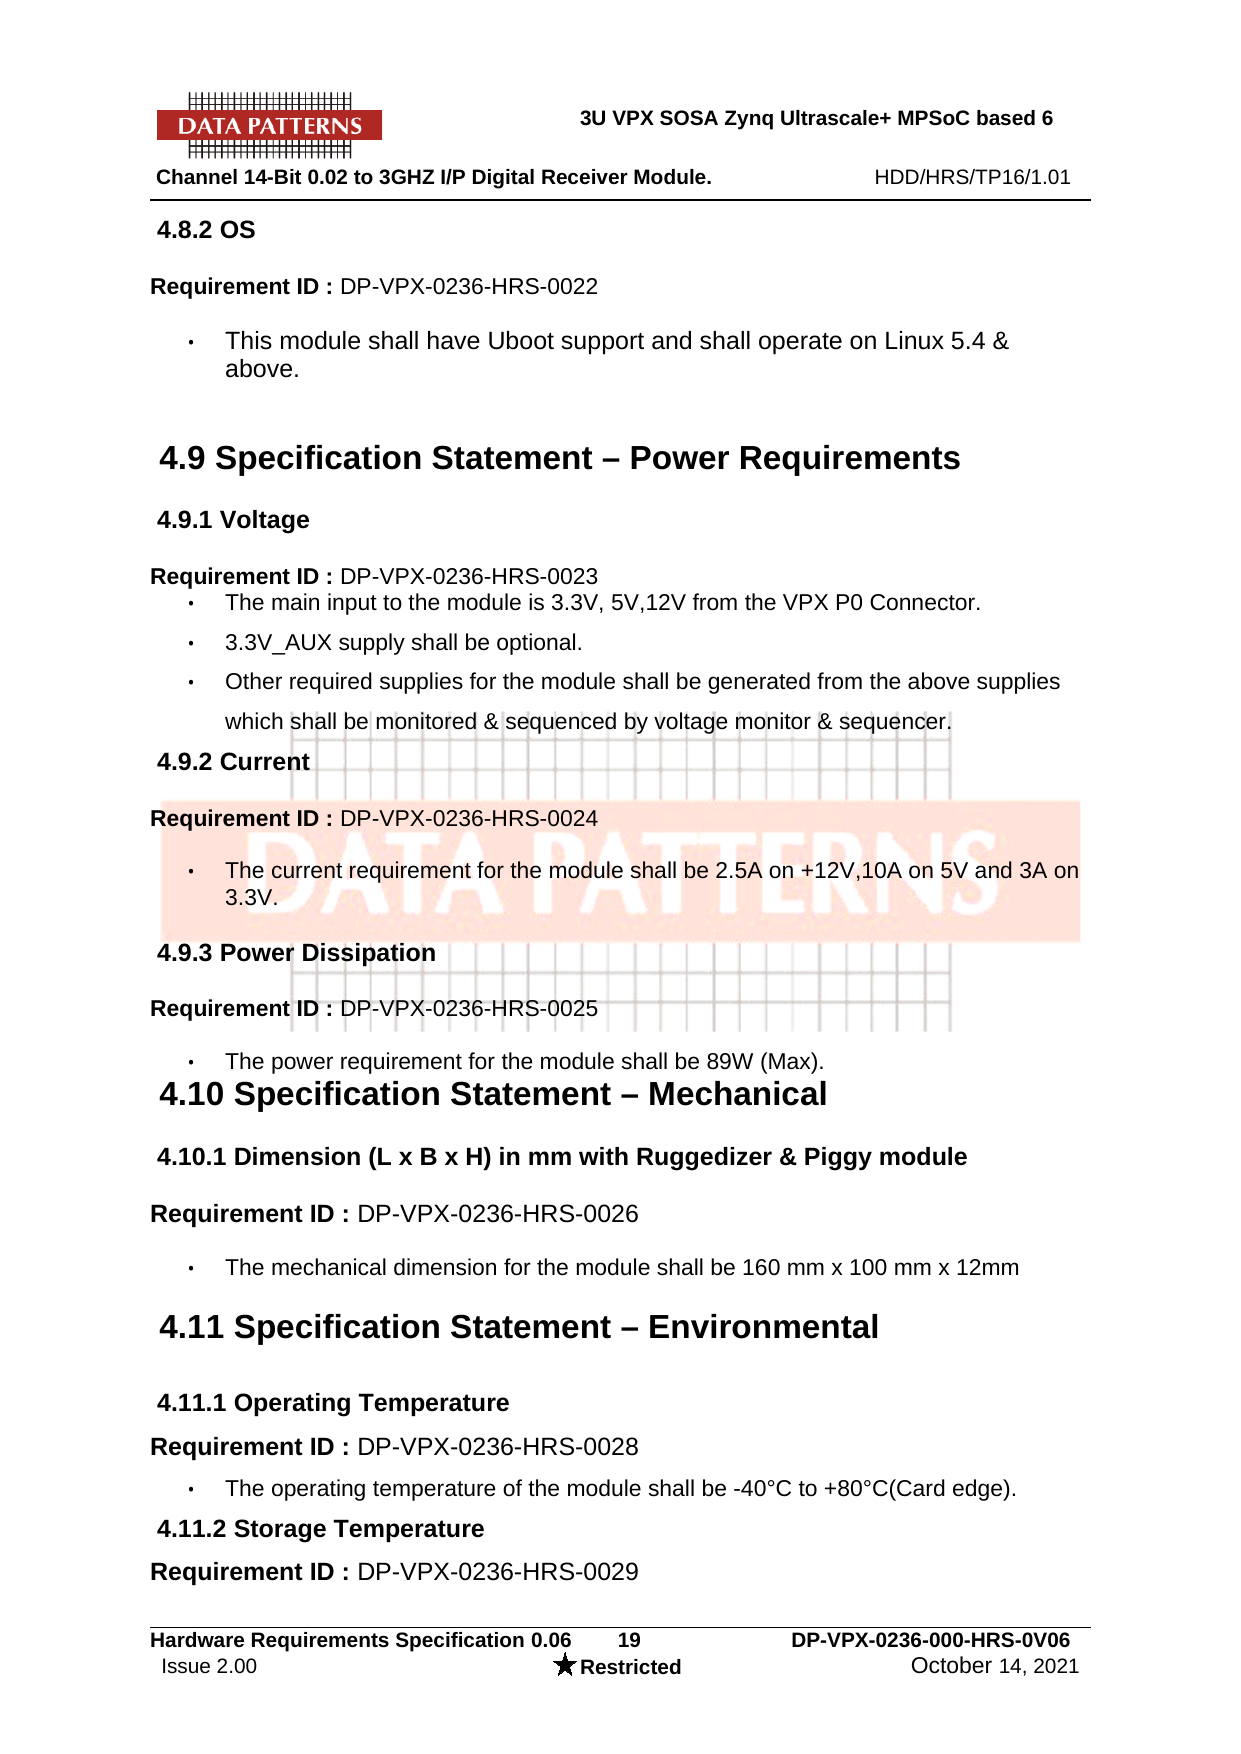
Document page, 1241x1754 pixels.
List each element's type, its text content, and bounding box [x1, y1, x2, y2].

text Requirement ID : DP-VPX-0236-HRS-0025 [150, 563, 1091, 589]
text Requirement ID : DP-VPX-0236-HRS-0028 [150, 1199, 1091, 1228]
list This module shall have Uboot support and shall operate on Linux 5.4 & above. [187, 326, 1091, 383]
picture [220, 910, 1021, 938]
subtitle Specification Statement – Power Requirements [150, 438, 1091, 477]
list The operating temperature of the module shall be -40°C to +80°C(Card edge). [187, 1474, 1091, 1501]
text Requirement ID : DP-VPX-0236-HRS-0021 [150, 1431, 1091, 1460]
text Requirement ID : DP-VPX-0236-HRS-0030 [150, 1557, 1091, 1586]
picture [220, 831, 1021, 857]
subtitle Operating Temperature [150, 1388, 1091, 1417]
list 3.3V_AUX supply shall be optional. [187, 629, 1091, 655]
list Other required supplies for the module shall be generated from the above supplies which shall be monitored & sequenced by voltage monitor & sequencer. [187, 668, 1091, 734]
picture [155, 85, 383, 165]
picture [220, 966, 1021, 995]
subtitle Current [150, 747, 1091, 776]
list The current requirement for the module shall be 2.5A on +12V,10A on 5V and 3A on 3.3V. [187, 857, 1091, 910]
subtitle Power Dissipation [150, 938, 1091, 966]
picture [220, 1022, 1021, 1043]
subtitle Voltage [150, 506, 1091, 534]
subtitle Specification Statement – Mechanical [150, 1074, 1091, 1113]
picture [220, 734, 1021, 747]
text Requirement ID : DP-VPX-0236-HRS-0027 [150, 995, 1091, 1022]
list The mechanical dimension for the module shall be 160 mm x 100 mm x 12mm [187, 1254, 1091, 1280]
subtitle OS [150, 216, 1091, 244]
list The main input to the module is 3.3V, 5V,12V from the VPX P0 Connector. [187, 589, 1091, 616]
text Requirement ID : DP-VPX-0236-HRS-0024 [150, 273, 1091, 299]
subtitle Dimension (L x B x H) in mm with Ruggedizer & Piggy module [150, 1141, 1091, 1170]
text Requirement ID : DP-VPX-0236-HRS-0026 [150, 805, 1091, 831]
subtitle Specification Statement – Environmental [150, 1307, 1091, 1345]
picture [220, 776, 1021, 805]
subtitle Storage Temperature [150, 1514, 1091, 1543]
list The power requirement for the module shall be 89W (Max). [187, 1048, 1091, 1074]
